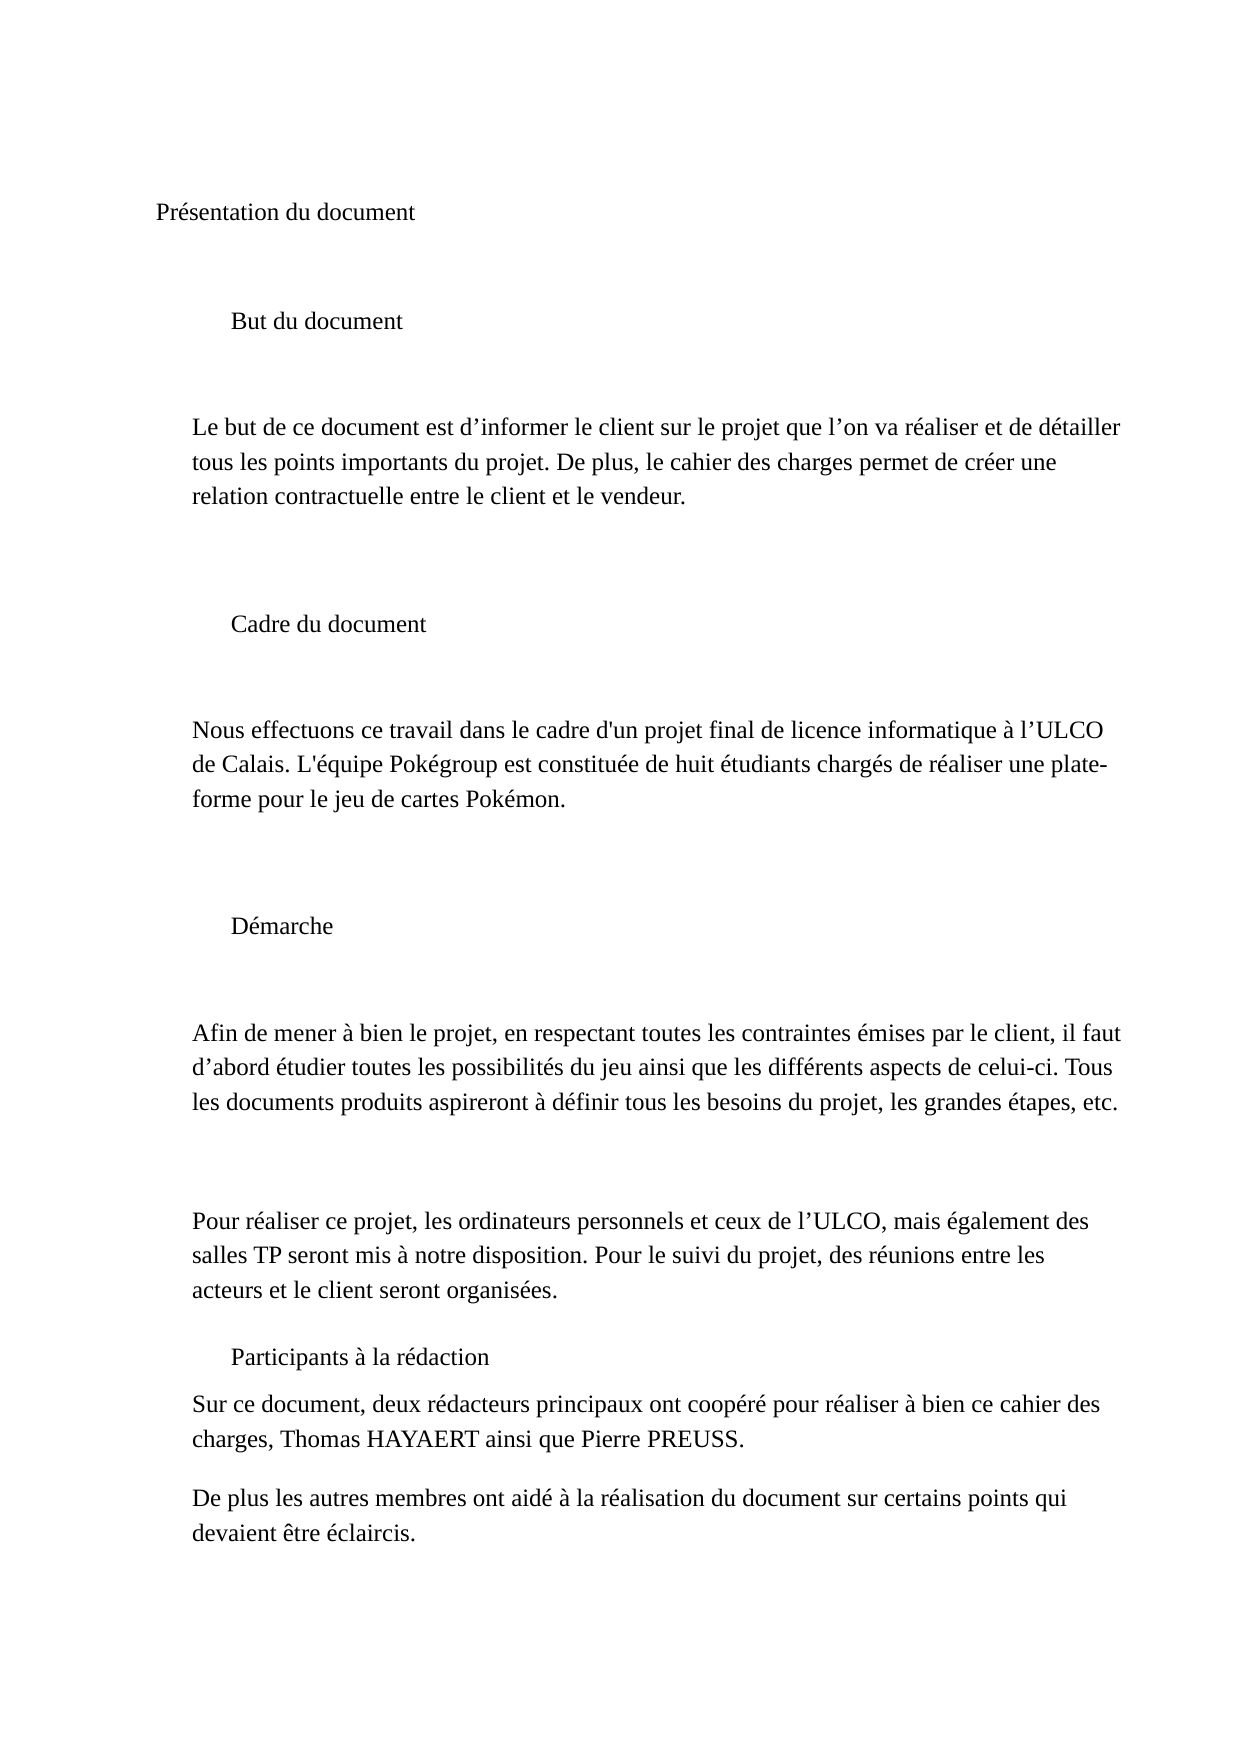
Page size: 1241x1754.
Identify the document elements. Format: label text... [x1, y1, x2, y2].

text Afin de mener à bien le projet, en respectant toutes les contraintes émises par le client, il faut d’abord étudier toutes les possibilités du jeu ainsi que les différents aspects de celui-ci. Tous les documents produits aspireront à définir tous les besoins du projet, les grandes étapes, etc. [192, 1018, 1122, 1116]
text Cadre du document [231, 609, 1122, 637]
text Démarche [231, 911, 1122, 940]
text But du document [231, 306, 1122, 335]
text Nous effectuons ce travail dans le cadre d'un projet final de licence informatique à l’ULCO de Calais. L'équipe Pokégroup est constituée de huit étudiants chargés de réaliser une plate-forme pour le jeu de cartes Pokémon. [192, 715, 1122, 813]
text Présentation du document [156, 168, 1122, 226]
text De plus les autres membres ont aidé à la réalisation du document sur certains points qui devaient être éclaircis. [192, 1483, 1122, 1547]
text Sur ce document, deux rédacteurs principaux ont coopéré pour réaliser à bien ce cahier des charges, Thomas HAYAERT ainsi que Pierre PREUSS. [192, 1389, 1122, 1453]
text Pour réaliser ce projet, les ordinateurs personnels et ceux de l’ULCO, mais également des salles TP seront mis à notre disposition. Pour le suivi du projet, des réunions entre les acteurs et le client seront organisées. [192, 1206, 1122, 1303]
text Participants à la rédaction [231, 1342, 1122, 1371]
text Le but de ce document est d’informer le client sur le projet que l’on va réaliser et de détailler tous les points importants du projet. De plus, le cahier des charges permet de créer une relation contractuelle entre le client et le vendeur. [192, 412, 1122, 510]
